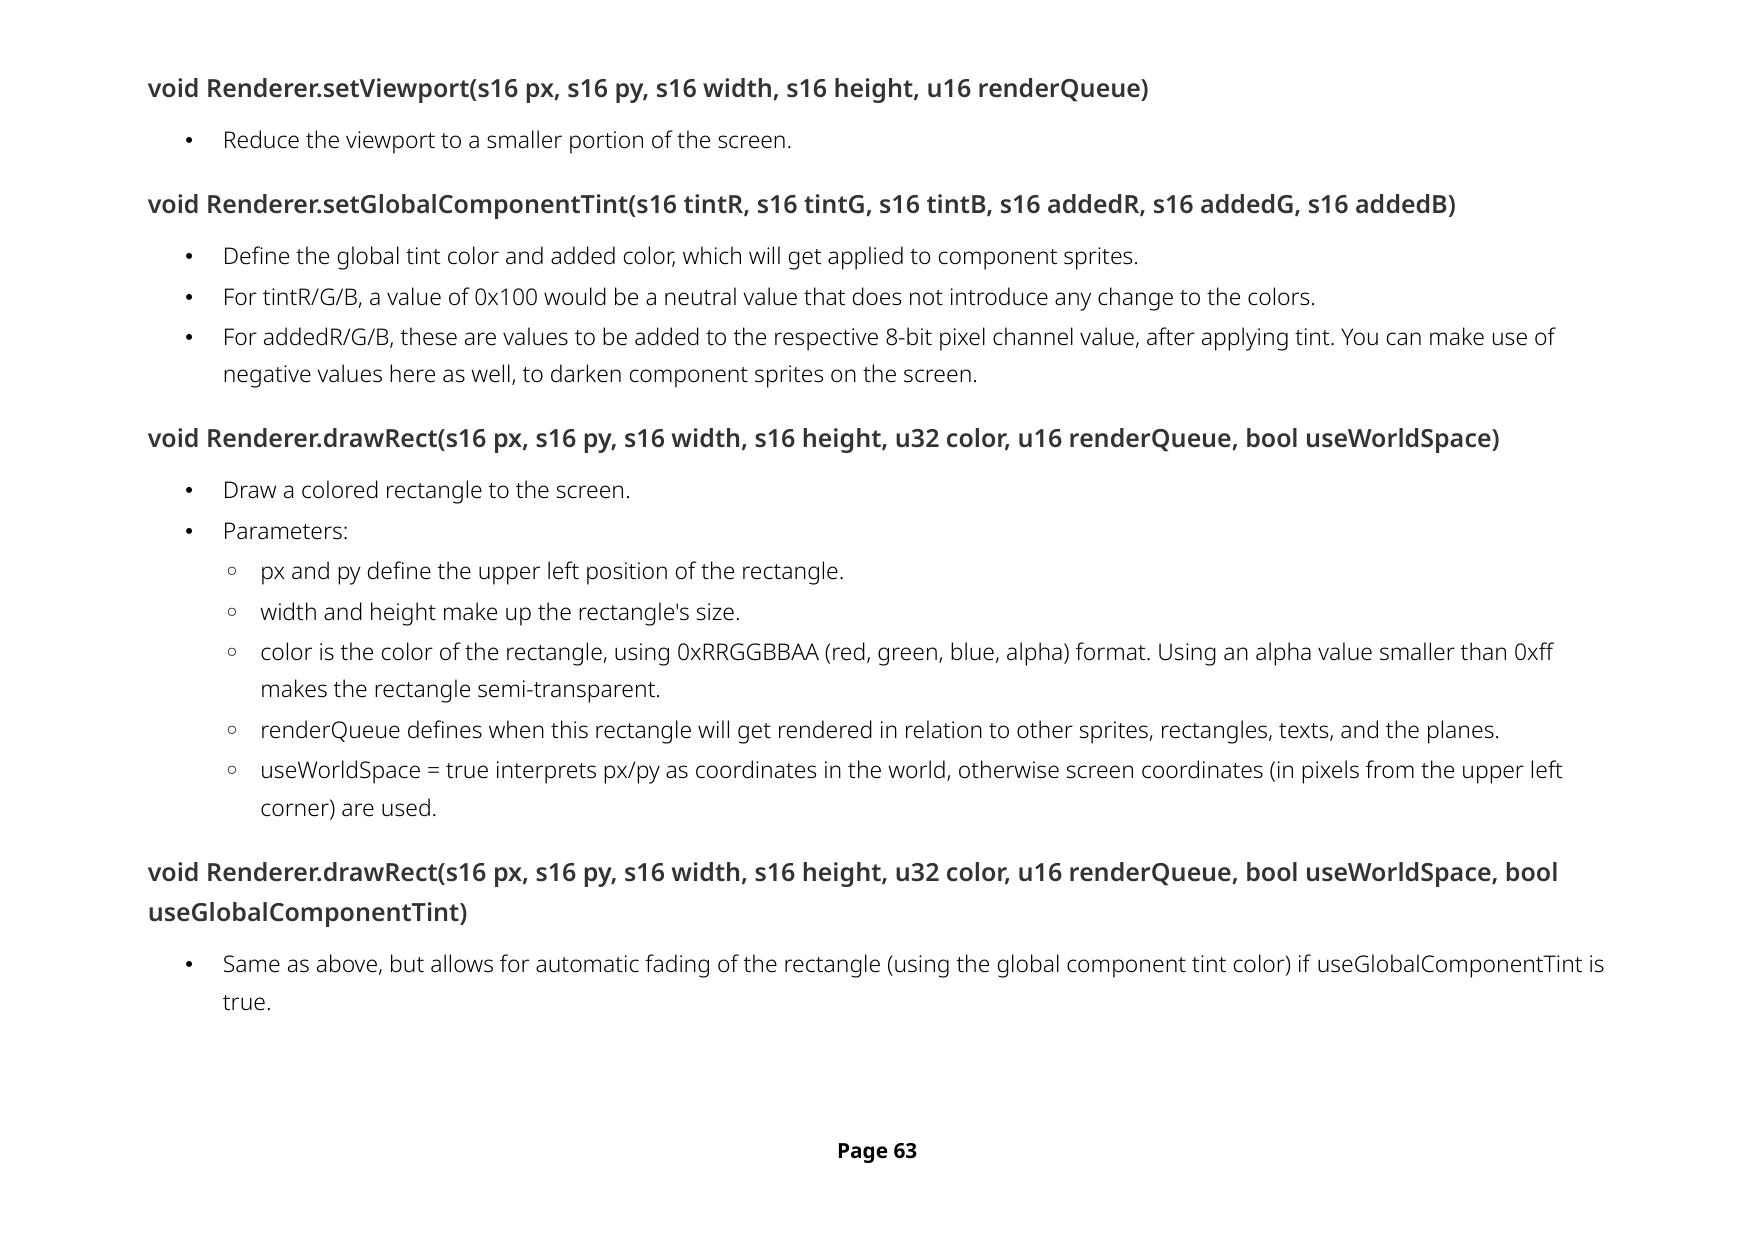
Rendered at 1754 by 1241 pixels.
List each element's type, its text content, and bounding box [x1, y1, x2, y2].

subtitle void Renderer.drawRect(s16 px, s16 py, s16 width, s16 height, u32 color, u16 renderQueue, bool useWorldSpace) [148, 421, 1606, 455]
subtitle void Renderer.setViewport(s16 px, s16 py, s16 width, s16 height, u16 renderQueue) [148, 71, 1606, 105]
subtitle void Renderer.setGlobalComponentTint(s16 tintR, s16 tintG, s16 tintB, s16 addedR, s16 addedG, s16 addedB) [148, 187, 1606, 221]
list Define the global tint color and added color, which will get applied to component sprites. [185, 240, 1606, 271]
list For addedR/G/B, these are values to be added to the respective 8-bit pixel channel value, after applying tint. You can make use of negative values here as well, to darken component sprites on the screen. [185, 321, 1606, 389]
list color is the color of the rectangle, using 0xRRGGBBAA (red, green, blue, alpha) format. Using an alpha value smaller than 0xff makes the rectangle semi-transparent. [223, 636, 1606, 704]
list Parameters: [185, 514, 1606, 546]
list useWorldSpace = true interprets px/py as coordinates in the world, otherwise screen coordinates (in pixels from the upper left corner) are used. [223, 754, 1606, 823]
list Same as above, but allows for automatic fading of the rectangle (using the global component tint color) if useGlobalComponentTint is true. [185, 948, 1606, 1017]
list px and py define the upper left position of the rectangle. [223, 555, 1606, 586]
list For tintR/G/B, a value of 0x100 would be a neutral value that does not introduce any change to the colors. [185, 280, 1606, 312]
list renderQueue defines when this rectangle will get rendered in relation to other sprites, rectangles, texts, and the planes. [223, 714, 1606, 745]
subtitle void Renderer.drawRect(s16 px, s16 py, s16 width, s16 height, u32 color, u16 renderQueue, bool useWorldSpace, bool useGlobalComponentTint) [148, 854, 1606, 929]
list Draw a colored rectangle to the screen. [185, 474, 1606, 505]
list Reduce the viewport to a smaller portion of the screen. [185, 124, 1606, 155]
list width and height make up the rectangle's size. [223, 595, 1606, 627]
